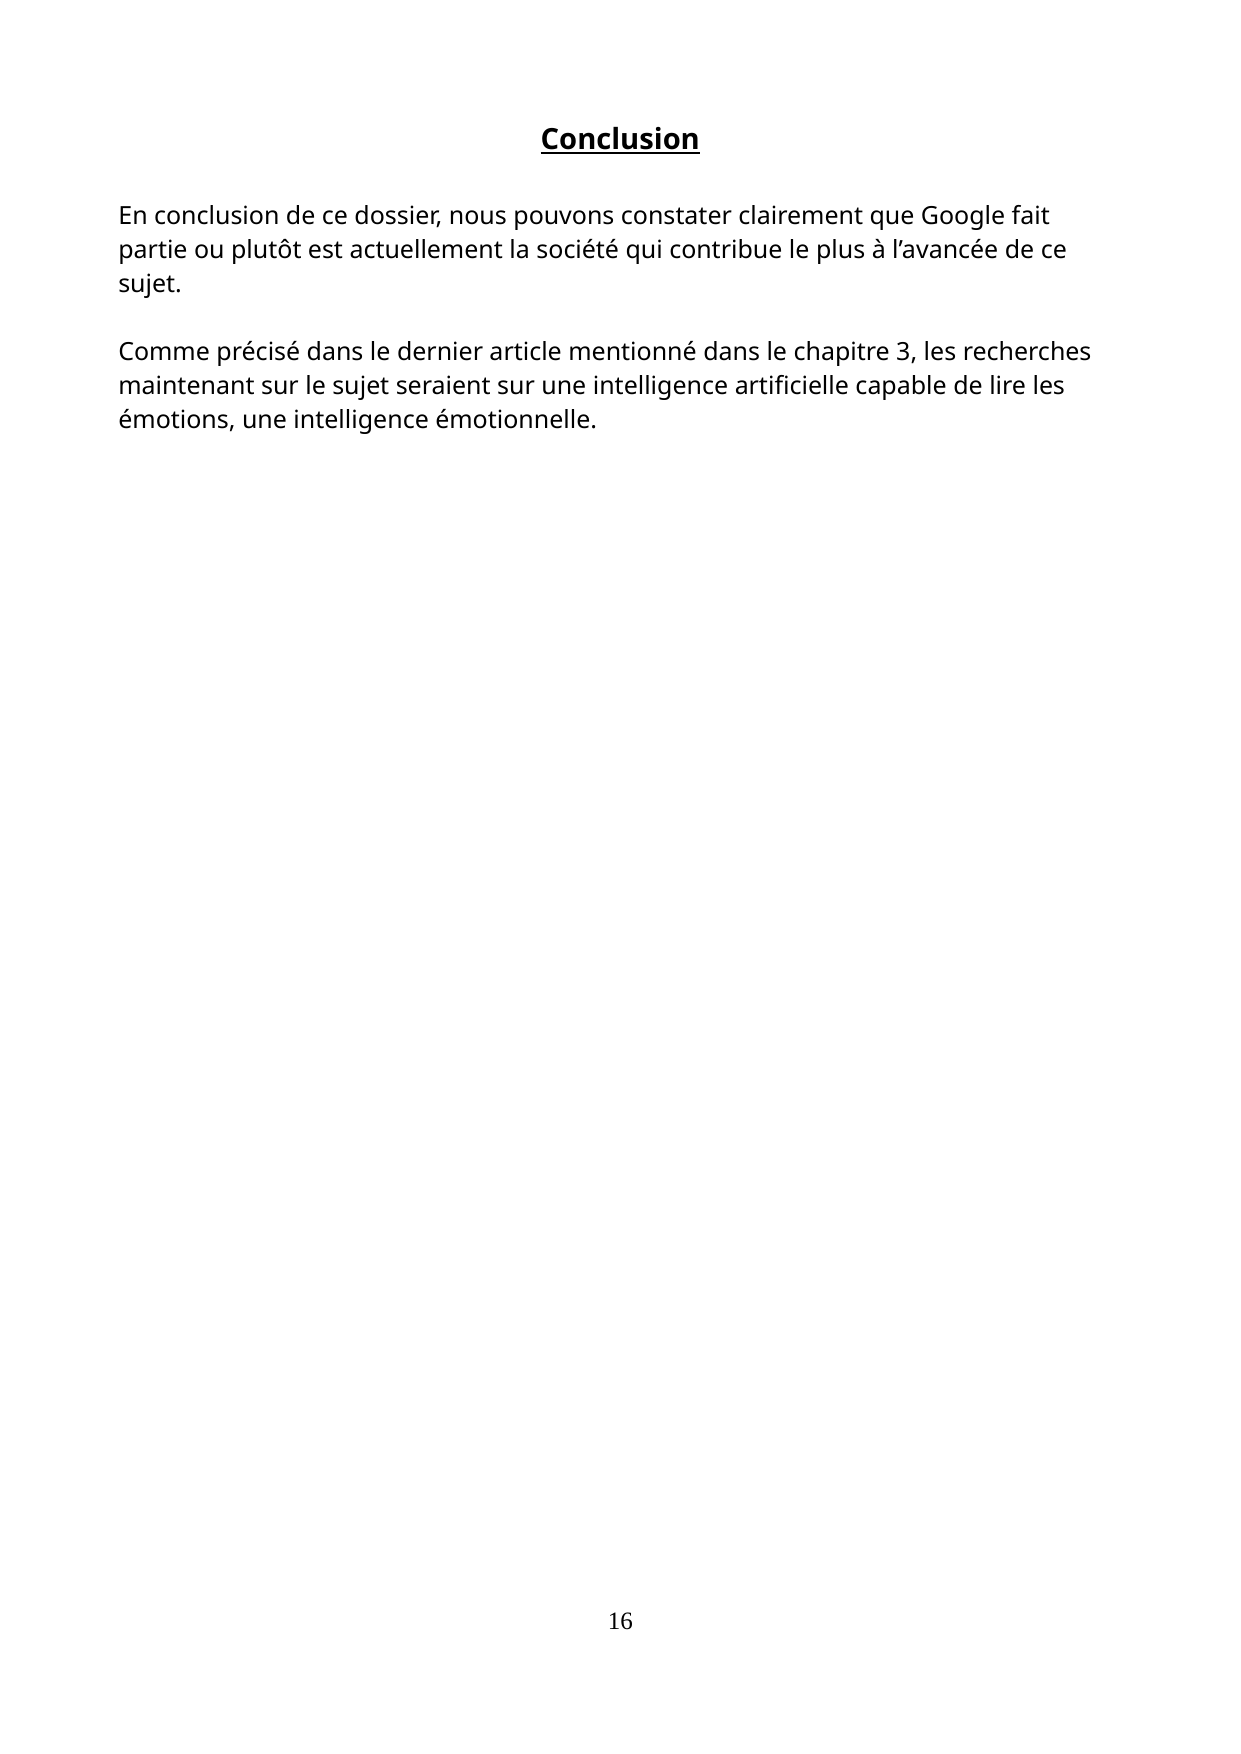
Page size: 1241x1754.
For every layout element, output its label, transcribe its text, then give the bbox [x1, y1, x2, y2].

text Conclusion [118, 118, 1122, 158]
text En conclusion de ce dossier, nous pouvons constater clairement que Google fait partie ou plutôt est actuellement la société qui contribue le plus à l’avancée de ce sujet. [118, 197, 1122, 300]
text Comme précisé dans le dernier article mentionné dans le chapitre 3, les recherches maintenant sur le sujet seraient sur une intelligence artificielle capable de lire les émotions, une intelligence émotionnelle. [118, 334, 1122, 436]
